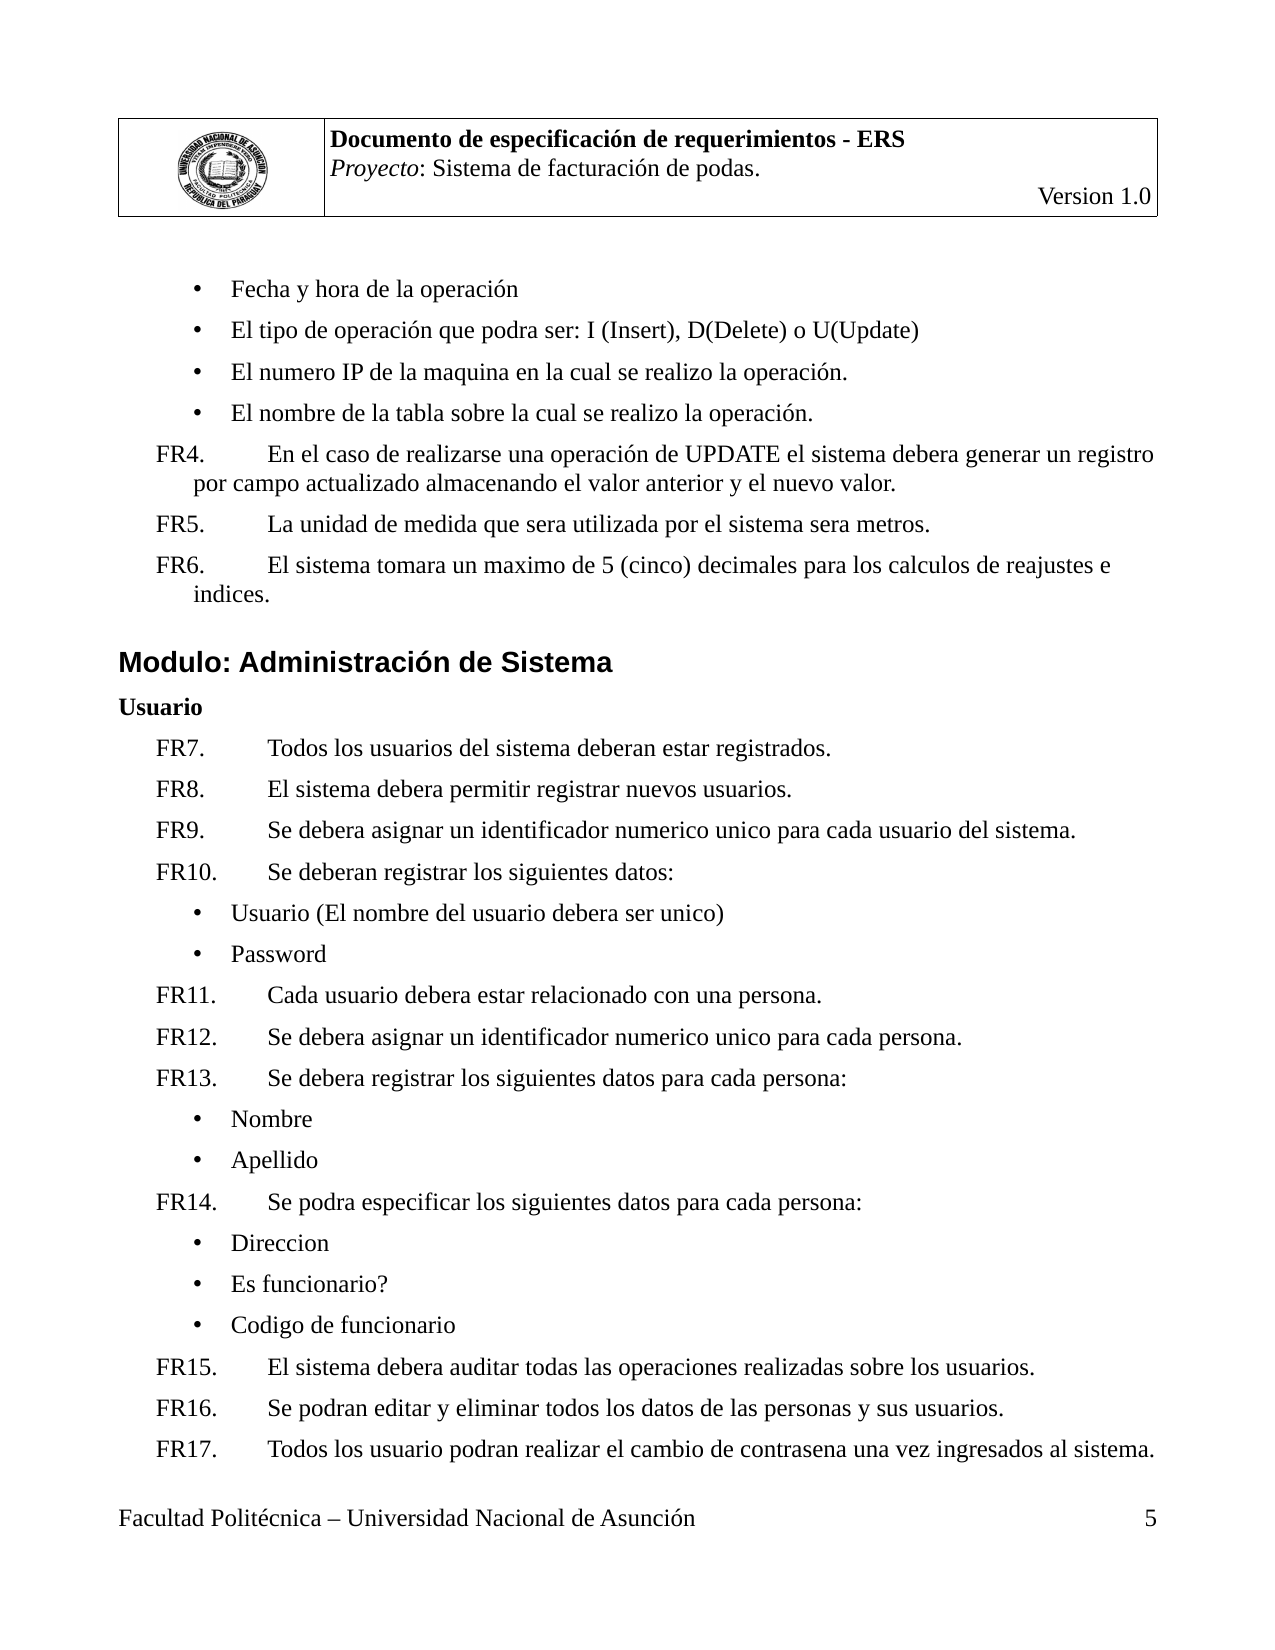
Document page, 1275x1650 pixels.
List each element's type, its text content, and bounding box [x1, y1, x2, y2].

list El sistema debera permitir registrar nuevos usuarios. [156, 774, 1157, 803]
list El sistema tomara un maximo de 5 (cinco) decimales para los calculos de reajustes e indices. [156, 551, 1157, 608]
subtitle Modulo: Administración de Sistema [118, 646, 1157, 679]
list El tipo de operación que podra ser: I (Insert), D(Delete) o U(Update) [193, 316, 1157, 344]
list Codigo de funcionario [193, 1310, 1157, 1339]
list Nombre [193, 1104, 1157, 1133]
list El numero IP de la maquina en la cual se realizo la operación. [193, 357, 1157, 386]
list Es funcionario? [193, 1269, 1157, 1298]
list En el caso de realizarse una operación de UPDATE el sistema debera generar un registro por campo actualizado almacenando el valor anterior y el nuevo valor. [156, 439, 1157, 497]
list Se podran editar y eliminar todos los datos de las personas y sus usuarios. [156, 1393, 1157, 1422]
list Todos los usuario podran realizar el cambio de contrasena una vez ingresados al sistema. [156, 1434, 1157, 1463]
list Usuario (El nombre del usuario debera ser unico) [193, 898, 1157, 927]
list Todos los usuarios del sistema deberan estar registrados. [156, 733, 1157, 762]
list Se debera registrar los siguientes datos para cada persona: [156, 1063, 1157, 1092]
list Se deberan registrar los siguientes datos: [156, 857, 1157, 885]
list Direccion [193, 1228, 1157, 1257]
list Fecha y hora de la operación [193, 274, 1157, 303]
list El sistema debera auditar todas las operaciones realizadas sobre los usuarios. [156, 1352, 1157, 1380]
text Usuario [118, 692, 1157, 720]
list El nombre de la tabla sobre la cual se realizo la operación. [193, 398, 1157, 427]
list Se debera asignar un identificador numerico unico para cada persona. [156, 1022, 1157, 1050]
list Se debera asignar un identificador numerico unico para cada usuario del sistema. [156, 815, 1157, 844]
list Se podra especificar los siguientes datos para cada persona: [156, 1187, 1157, 1215]
list Password [193, 939, 1157, 968]
list La unidad de medida que sera utilizada por el sistema sera metros. [156, 509, 1157, 538]
list Cada usuario debera estar relacionado con una persona. [156, 980, 1157, 1009]
picture [177, 130, 271, 213]
list Apellido [193, 1145, 1157, 1174]
